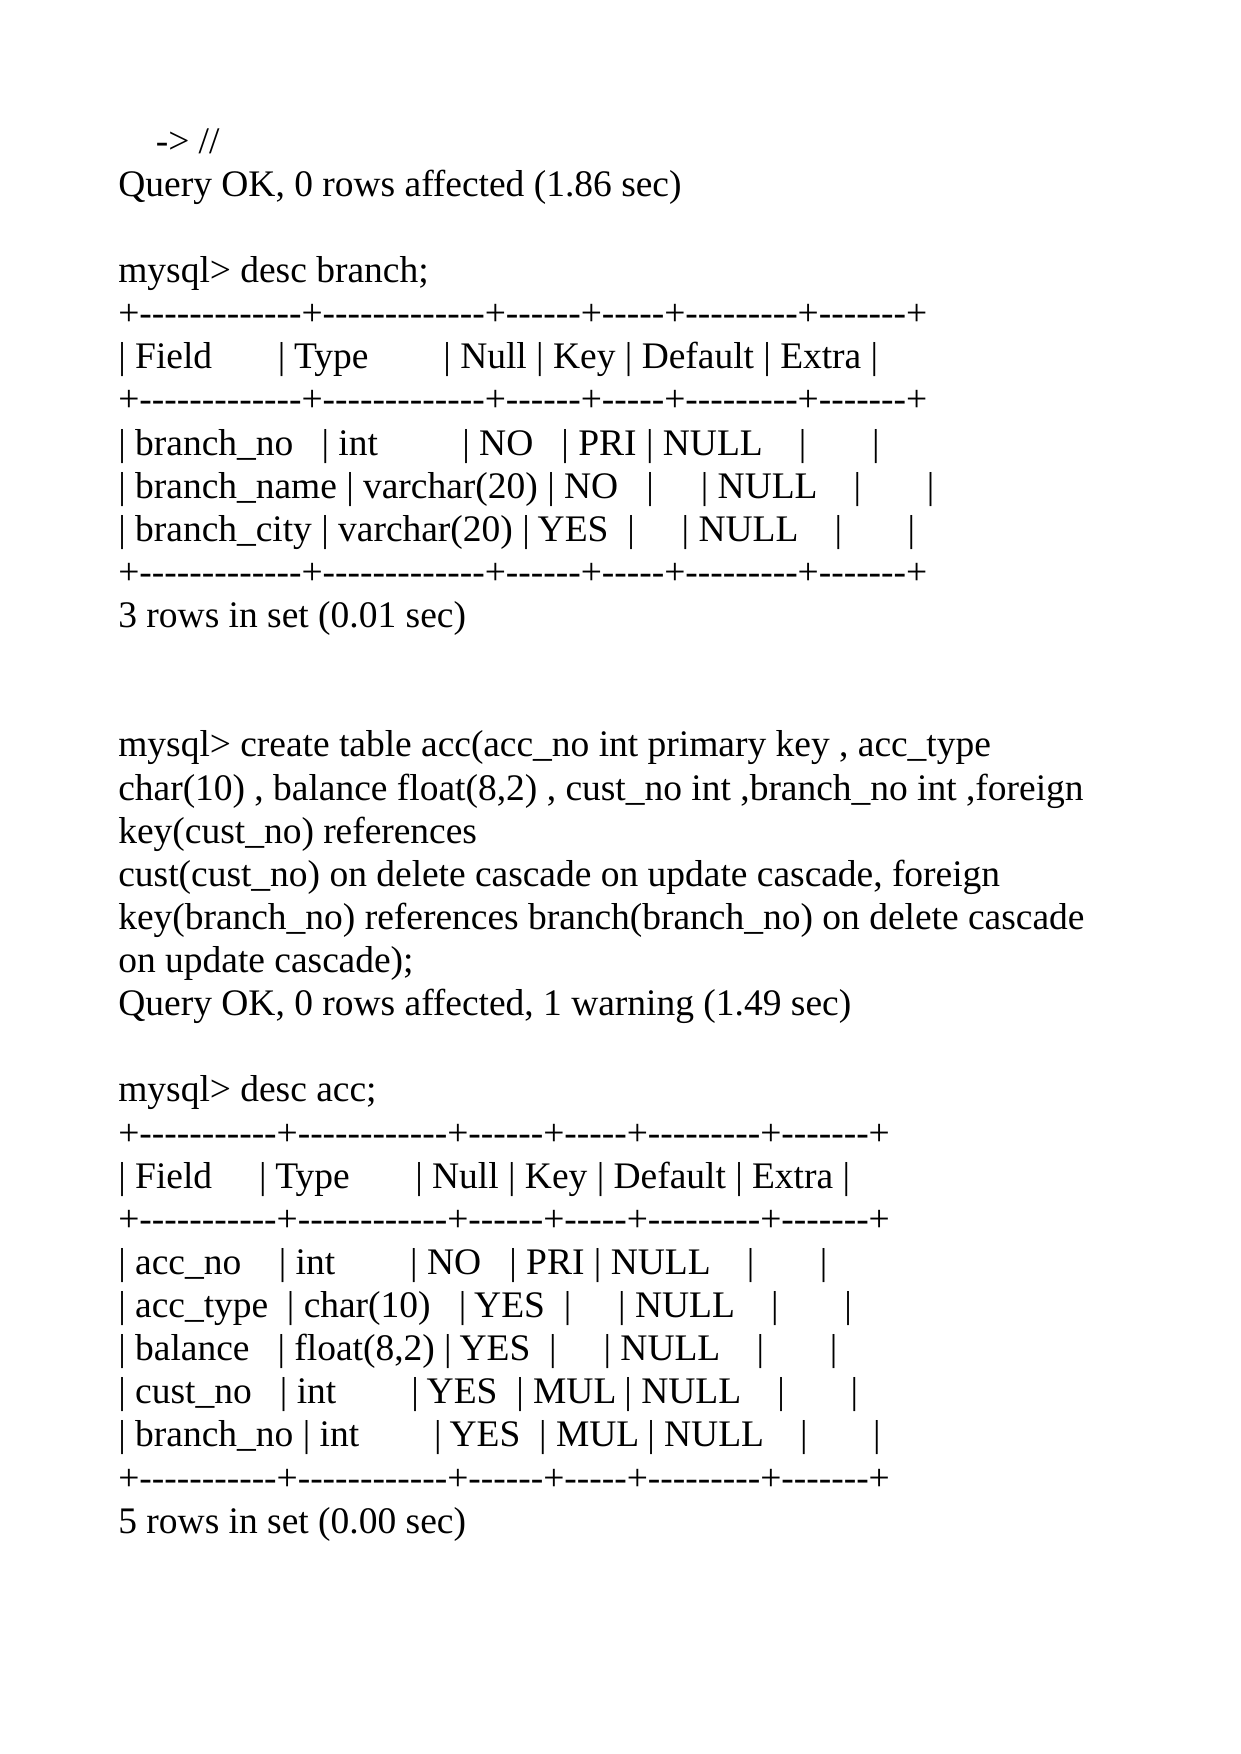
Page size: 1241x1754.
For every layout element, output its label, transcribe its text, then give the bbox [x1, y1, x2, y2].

text mysql> desc branch; [118, 247, 1122, 291]
text | balance | float(8,2) | YES | | NULL | | [118, 1326, 1122, 1369]
text -> // [118, 118, 1122, 161]
text | branch_city | varchar(20) | YES | | NULL | | [118, 506, 1122, 549]
text +-------------+-------------+------+-----+---------+-------+ [118, 549, 1122, 592]
text Query OK, 0 rows affected, 1 warning (1.49 sec) [118, 981, 1122, 1024]
text Query OK, 0 rows affected (1.86 sec) [118, 161, 1122, 204]
text | cust_no | int | YES | MUL | NULL | | [118, 1369, 1122, 1412]
text | Field | Type | Null | Key | Default | Extra | [118, 334, 1122, 377]
text | acc_no | int | NO | PRI | NULL | | [118, 1239, 1122, 1282]
text 5 rows in set (0.00 sec) [118, 1498, 1122, 1541]
text +-----------+------------+------+-----+---------+-------+ [118, 1455, 1122, 1498]
text 3 rows in set (0.01 sec) [118, 592, 1122, 636]
text +-----------+------------+------+-----+---------+-------+ [118, 1196, 1122, 1239]
text | branch_no | int | YES | MUL | NULL | | [118, 1412, 1122, 1455]
text | branch_no | int | NO | PRI | NULL | | [118, 420, 1122, 463]
text | Field | Type | Null | Key | Default | Extra | [118, 1153, 1122, 1196]
text cust(cust_no) on delete cascade on update cascade, foreign key(branch_no) references branch(branch_no) on delete cascade on update cascade); [118, 851, 1122, 981]
text mysql> create table acc(acc_no int primary key , acc_type char(10) , balance float(8,2) , cust_no int ,branch_no int ,foreign key(cust_no) references [118, 722, 1122, 851]
text +-----------+------------+------+-----+---------+-------+ [118, 1110, 1122, 1153]
text +-------------+-------------+------+-----+---------+-------+ [118, 377, 1122, 420]
text | branch_name | varchar(20) | NO | | NULL | | [118, 463, 1122, 506]
text | acc_type | char(10) | YES | | NULL | | [118, 1282, 1122, 1326]
text +-------------+-------------+------+-----+---------+-------+ [118, 291, 1122, 334]
text mysql> desc acc; [118, 1067, 1122, 1110]
